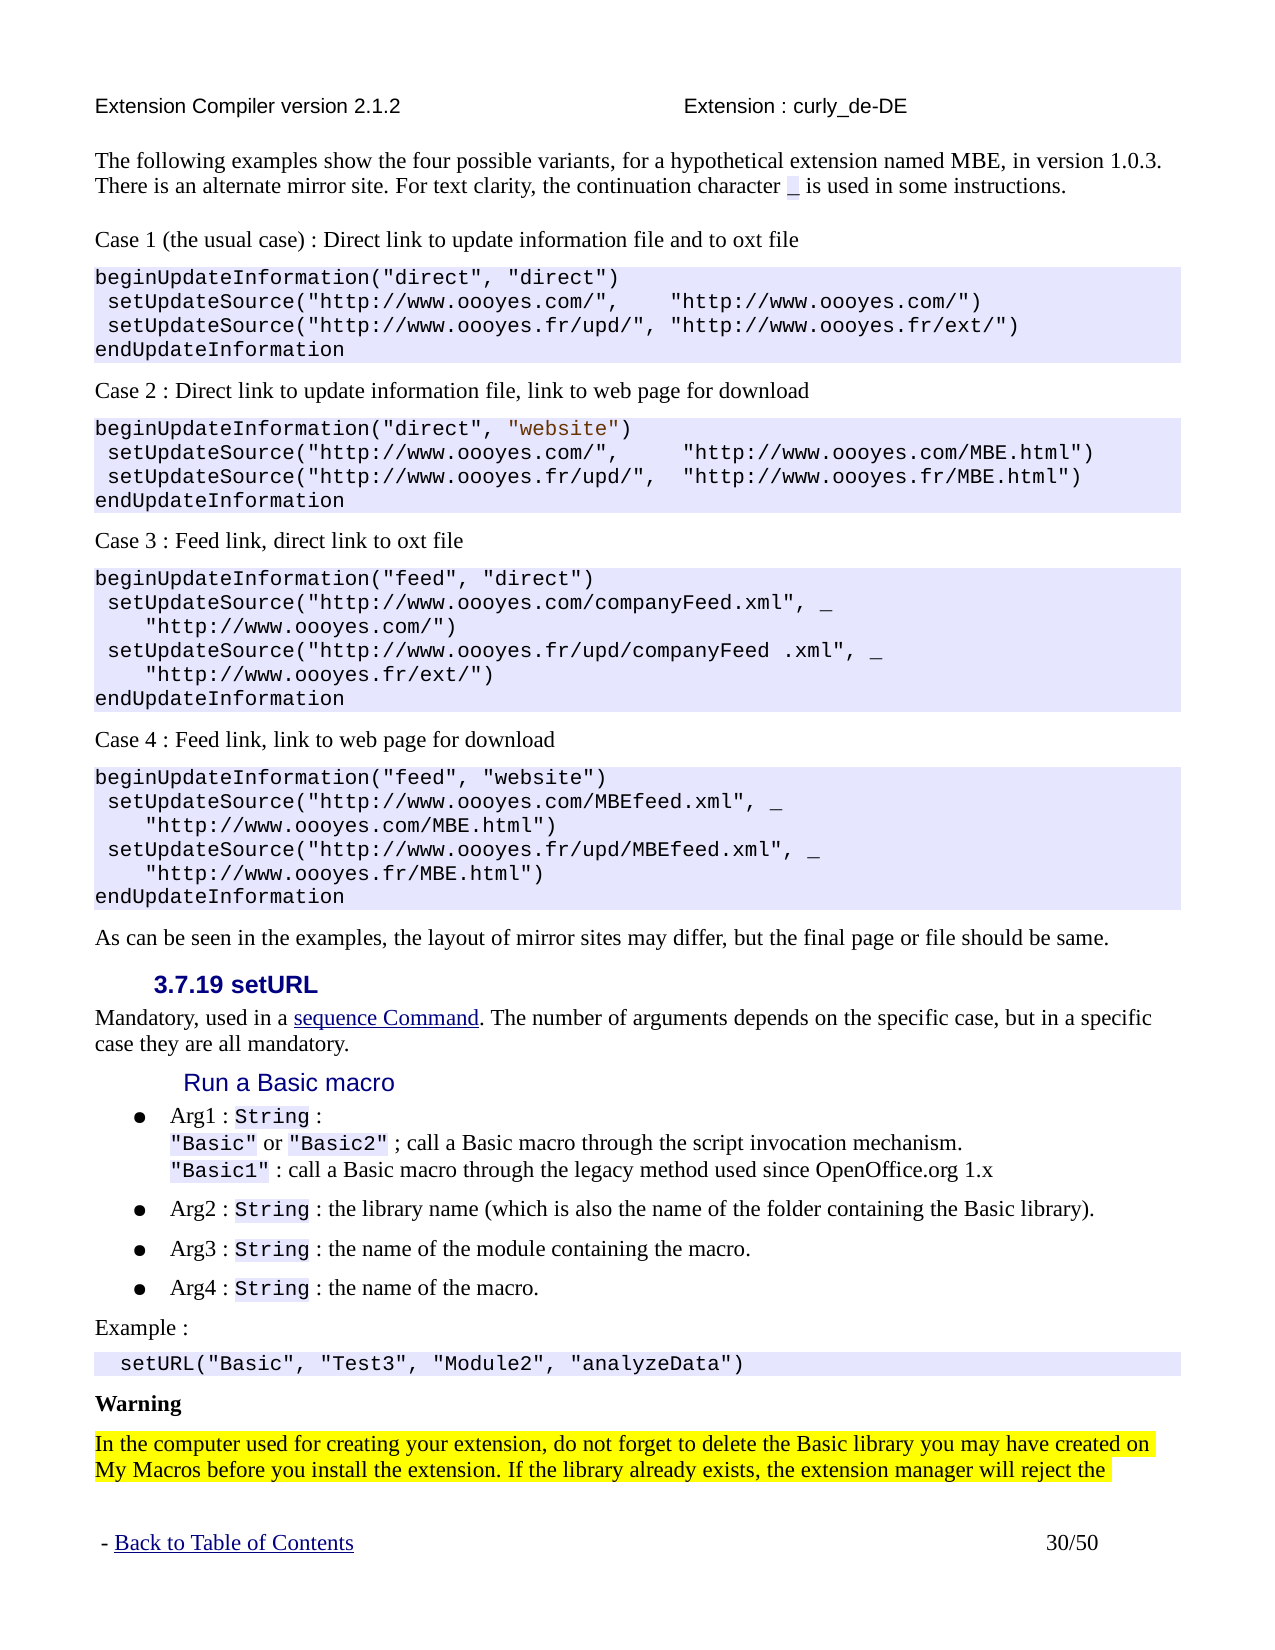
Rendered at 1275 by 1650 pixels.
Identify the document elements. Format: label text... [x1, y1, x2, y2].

text In the computer used for creating your extension, do not forget to delete the Basic library you may have created on My Macros before you install the extension. If the library already exists, the extension manager will reject the [94, 1431, 1181, 1482]
text beginUpdateInformation("feed", "website") [94, 767, 1181, 791]
text setUpdateSource("http://www.oooyes.com/", "http://www.oooyes.com/MBE.html") [94, 442, 1181, 466]
text "http://www.oooyes.com/MBE.html") [94, 814, 1181, 838]
text Warning [94, 1391, 1181, 1416]
text Case 1 (the usual case) : Direct link to update information file and to oxt file [94, 227, 1181, 253]
text setUpdateSource("http://www.oooyes.fr/upd/MBEfeed.xml", _ [94, 838, 1181, 862]
text beginUpdateInformation("direct", "website") [94, 418, 507, 442]
text beginUpdateInformation("direct", "direct") [94, 267, 1181, 291]
text beginUpdateInformation("feed", "direct") [94, 568, 1181, 592]
text beginUpdateInformation("direct", "website") [619, 418, 1181, 442]
text setUpdateSource("http://www.oooyes.com/companyFeed.xml", _ [94, 592, 1181, 616]
text As can be seen in the examples, the layout of mirror sites may differ, but the final page or file should be same. [94, 925, 1181, 951]
text setUpdateSource("http://www.oooyes.com/MBEfeed.xml", _ [94, 791, 1181, 814]
text "http://www.oooyes.fr/MBE.html") [94, 862, 1181, 886]
text setUpdateSource("http://www.oooyes.fr/upd/companyFeed .xml", _ [94, 640, 1181, 664]
text endUpdateInformation [94, 886, 1181, 910]
subtitle Run a Basic macro [183, 1068, 1181, 1097]
text Case 2 : Direct link to update information file, link to web page for download [94, 378, 1181, 403]
list Arg4 : String : the name of the macro. [132, 1275, 1181, 1302]
text endUpdateInformation [94, 489, 1181, 513]
text setUpdateSource("http://www.oooyes.fr/upd/", "http://www.oooyes.fr/MBE.html") [94, 466, 1181, 489]
text Example : [94, 1314, 1181, 1340]
text setUpdateSource("http://www.oooyes.fr/upd/", "http://www.oooyes.fr/ext/") [94, 315, 1181, 339]
text Case 4 : Feed link, link to web page for download [94, 727, 1181, 752]
text Case 3 : Feed link, direct link to oxt file [94, 528, 1181, 554]
text Mandatory, used in a sequence Command. The number of arguments depends on the specific case, but in a specific case they are all mandatory. [94, 1005, 1181, 1056]
text setURL("Basic", "Test3", "Module2", "analyzeData") [94, 1352, 1181, 1376]
list Arg3 : String : the name of the module containing the macro. [132, 1235, 1181, 1262]
text "http://www.oooyes.fr/ext/") [94, 664, 1181, 688]
text endUpdateInformation [94, 339, 1181, 363]
text setUpdateSource("http://www.oooyes.com/", "http://www.oooyes.com/") [94, 291, 1181, 315]
list Arg2 : String : the library name (which is also the name of the folder containing the Basic library). [132, 1196, 1181, 1223]
list Arg1 : String : "Basic" or "Basic2" ; call a Basic macro through the script invocation mechanism. "Basic1" : call a Basic macro through the legacy method used since OpenOffice.org 1.x [132, 1102, 1181, 1183]
text The following examples show the four possible variants, for a hypothetical extension named MBE, in version 1.0.3. There is an alternate mirror site. For text clarity, the continuation character _ is used in some instructions. [94, 147, 1181, 200]
subtitle setURL [153, 971, 1181, 999]
text "http://www.oooyes.com/") [94, 616, 1181, 640]
text endUpdateInformation [94, 688, 1181, 712]
